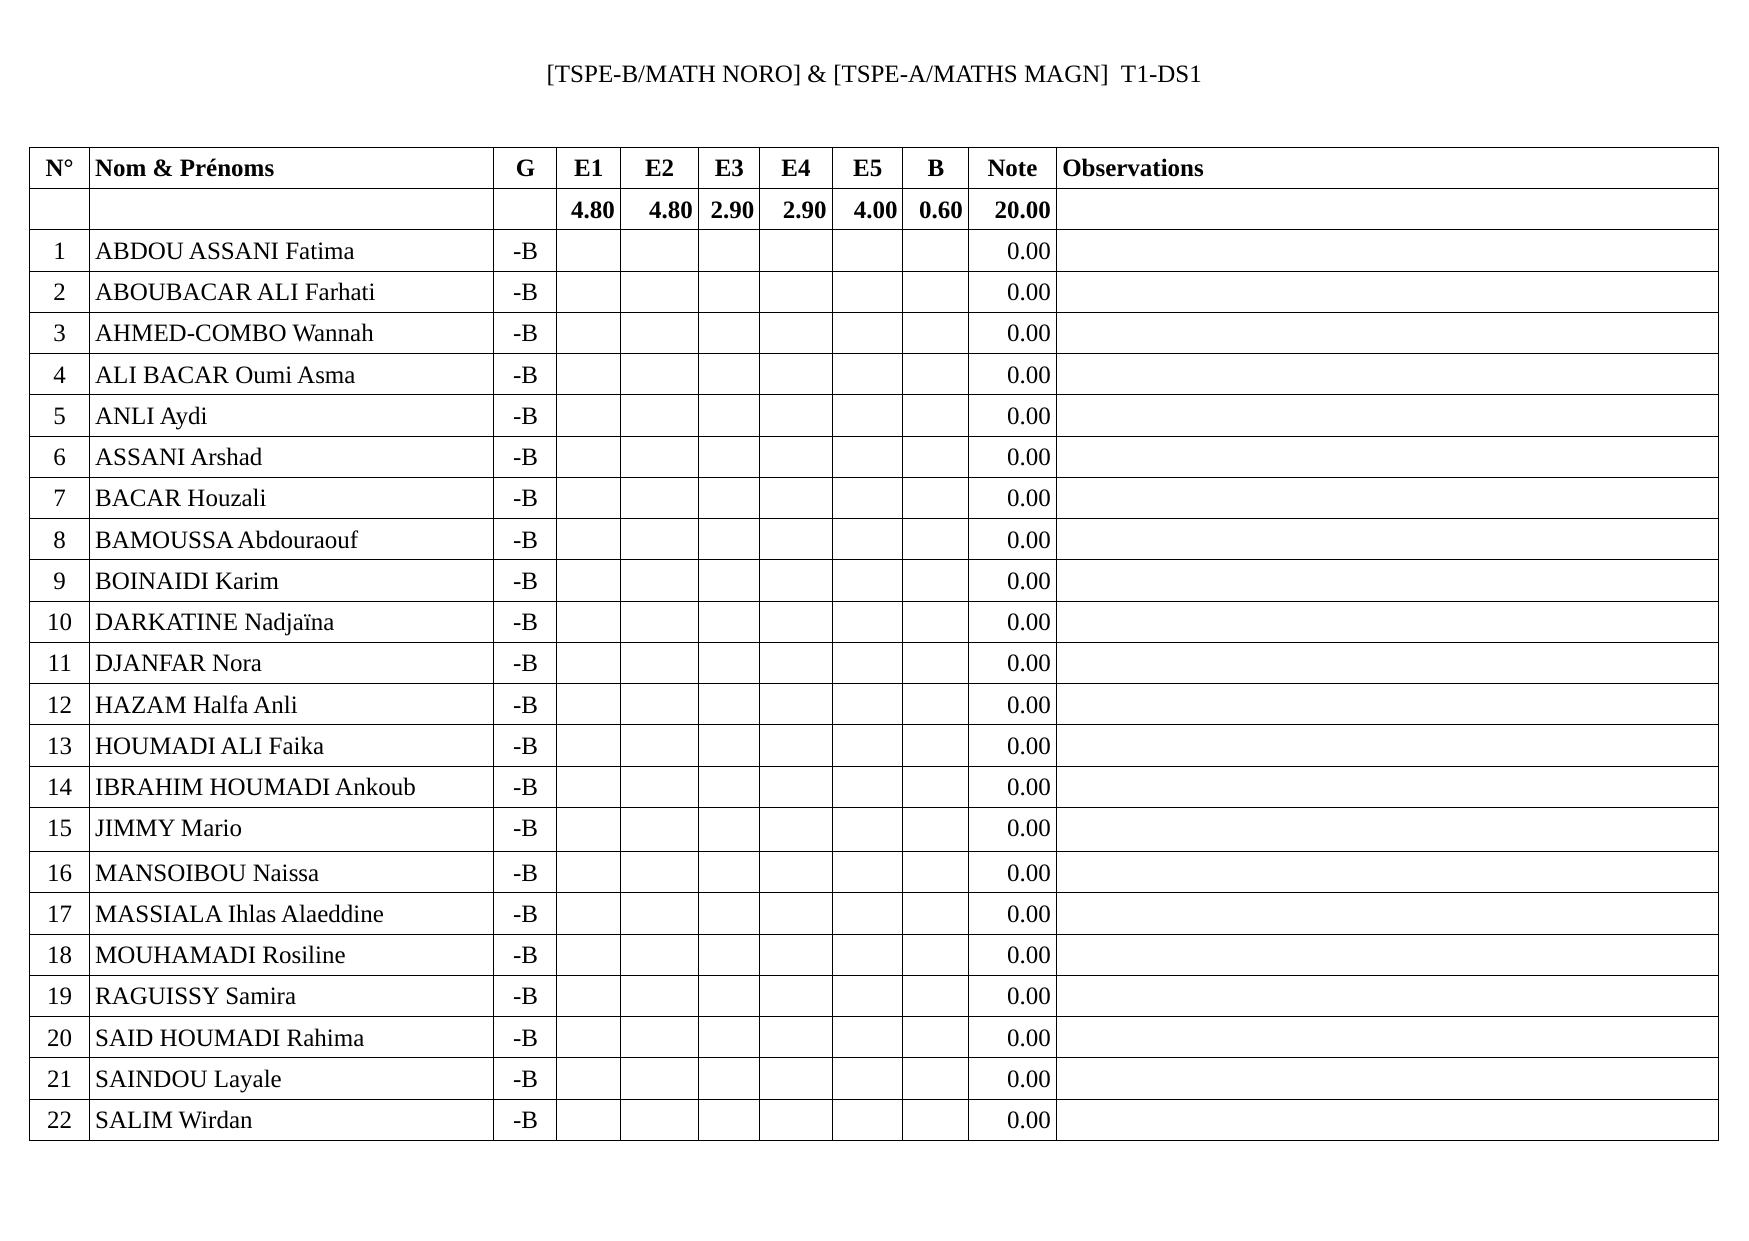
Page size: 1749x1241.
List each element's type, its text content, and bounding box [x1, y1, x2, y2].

table_cell -B [494, 602, 556, 642]
table_cell -B [494, 767, 556, 807]
table_cell [903, 478, 968, 518]
table_cell 0,00 [969, 230, 1056, 271]
table_cell 0,00 [969, 272, 1056, 312]
table_cell -B [494, 643, 556, 683]
table_cell -B [494, 852, 556, 892]
table_cell 2,90 [760, 189, 832, 229]
table_cell 16 [30, 852, 89, 892]
table_cell 0,00 [969, 684, 1056, 724]
table_cell -B [494, 1100, 556, 1140]
table_cell [903, 230, 968, 271]
table_cell [760, 725, 832, 766]
table_cell 0,00 [969, 725, 1056, 766]
table_cell DJANFAR Nora [90, 643, 493, 683]
table_cell [90, 189, 493, 229]
table_cell [760, 519, 832, 559]
table_cell 9 [30, 560, 89, 601]
table_cell [699, 602, 759, 642]
table_cell [557, 602, 620, 642]
table_cell 0,00 [969, 643, 1056, 683]
table_cell [833, 1058, 902, 1098]
table_cell [557, 1100, 620, 1140]
table_cell [903, 395, 968, 436]
table_cell [557, 519, 620, 559]
table_cell [699, 1100, 759, 1140]
table_cell [1057, 354, 1718, 394]
table_cell -B [494, 437, 556, 477]
table_cell [833, 1017, 902, 1057]
table_cell [1057, 767, 1718, 807]
table_cell 13 [30, 725, 89, 766]
table_cell ABDOU ASSANI Fatima [90, 230, 493, 271]
table_cell [903, 767, 968, 807]
table_cell [621, 852, 698, 892]
table_cell [557, 1058, 620, 1098]
table_cell [833, 354, 902, 394]
table_cell [621, 643, 698, 683]
table_cell [699, 767, 759, 807]
table_cell 14 [30, 767, 89, 807]
table_cell -B [494, 976, 556, 1016]
table_cell [1057, 437, 1718, 477]
table_cell [621, 976, 698, 1016]
table_cell 10 [30, 602, 89, 642]
table_cell [833, 230, 902, 271]
table_cell -B [494, 519, 556, 559]
table_cell 0,00 [969, 976, 1056, 1016]
table_cell [621, 313, 698, 353]
table_cell ALI BACAR Oumi Asma [90, 354, 493, 394]
table_cell [1057, 893, 1718, 933]
table_cell HAZAM Halfa Anli [90, 684, 493, 724]
table_cell IBRAHIM HOUMADI Ankoub [90, 767, 493, 807]
table_cell [833, 519, 902, 559]
table_cell [833, 1100, 902, 1140]
table_cell [621, 354, 698, 394]
table_cell BAMOUSSA Abdouraouf [90, 519, 493, 559]
table_cell [1057, 725, 1718, 766]
table_cell -B [494, 684, 556, 724]
table_cell [621, 893, 698, 933]
table_cell -B [494, 1017, 556, 1057]
table_cell [833, 935, 902, 975]
table_cell 12 [30, 684, 89, 724]
table_cell 0,00 [969, 602, 1056, 642]
table_cell [557, 976, 620, 1016]
table_cell 0,00 [969, 437, 1056, 477]
table_cell [760, 272, 832, 312]
table_cell -B [494, 354, 556, 394]
table_cell [699, 725, 759, 766]
table_cell [833, 395, 902, 436]
table_cell [760, 230, 832, 271]
table_cell [903, 560, 968, 601]
table_cell [1057, 602, 1718, 642]
table_cell [494, 189, 556, 229]
table_cell 0,00 [969, 354, 1056, 394]
table_cell SAINDOU Layale [90, 1058, 493, 1098]
table_cell -B [494, 313, 556, 353]
table_cell AHMED-COMBO Wannah [90, 313, 493, 353]
table_cell [833, 684, 902, 724]
table_cell JIMMY Mario [90, 808, 493, 851]
table_cell [1057, 643, 1718, 683]
table_cell -B [494, 560, 556, 601]
table_cell -B [494, 478, 556, 518]
table_cell [760, 976, 832, 1016]
table_cell 11 [30, 643, 89, 683]
table_cell MASSIALA Ihlas Alaeddine [90, 893, 493, 933]
table_cell [1057, 313, 1718, 353]
table_cell [903, 935, 968, 975]
table_cell [557, 935, 620, 975]
table_cell [903, 643, 968, 683]
table_cell [699, 852, 759, 892]
table_cell [903, 354, 968, 394]
table_cell [833, 560, 902, 601]
table_cell [621, 1058, 698, 1098]
table_cell [621, 808, 698, 851]
table_cell [699, 643, 759, 683]
table_cell [1057, 808, 1718, 851]
table_cell -B [494, 725, 556, 766]
table_cell [833, 313, 902, 353]
table_cell 4,80 [621, 189, 698, 229]
table_cell [833, 852, 902, 892]
table_cell 4,80 [557, 189, 620, 229]
table_cell [699, 313, 759, 353]
table_cell [621, 935, 698, 975]
table_cell RAGUISSY Samira [90, 976, 493, 1016]
table_cell [621, 437, 698, 477]
table_cell 8 [30, 519, 89, 559]
table_cell [760, 1100, 832, 1140]
table_cell [833, 893, 902, 933]
table_cell [557, 808, 620, 851]
table_header N° [30, 148, 89, 188]
table_cell [621, 395, 698, 436]
table_cell [621, 230, 698, 271]
table_cell [1057, 395, 1718, 436]
table_cell [557, 684, 620, 724]
table_cell [557, 852, 620, 892]
table_cell [30, 189, 89, 229]
table_cell [699, 395, 759, 436]
table_cell [903, 272, 968, 312]
table_cell [760, 395, 832, 436]
table_cell [760, 935, 832, 975]
table_cell [903, 519, 968, 559]
table_cell [760, 437, 832, 477]
table_cell [760, 313, 832, 353]
table_cell [1057, 684, 1718, 724]
table_cell [621, 725, 698, 766]
table_cell 4,00 [833, 189, 902, 229]
table_cell 0,00 [969, 313, 1056, 353]
table_cell [1057, 189, 1718, 229]
table_cell [1057, 272, 1718, 312]
table_header E1 [557, 148, 620, 188]
table_cell 6 [30, 437, 89, 477]
table_cell [557, 893, 620, 933]
table_cell [621, 767, 698, 807]
table_cell 0,00 [969, 560, 1056, 601]
table_cell [903, 893, 968, 933]
table_cell [833, 725, 902, 766]
table_cell [833, 976, 902, 1016]
table_cell 1 [30, 230, 89, 271]
table_cell [557, 230, 620, 271]
table_cell [760, 893, 832, 933]
table_cell [621, 272, 698, 312]
table_header Note [969, 148, 1056, 188]
table_cell [557, 767, 620, 807]
table_cell [903, 684, 968, 724]
table_cell [760, 767, 832, 807]
table_cell [833, 478, 902, 518]
table_cell [557, 272, 620, 312]
table_cell [903, 602, 968, 642]
table_cell -B [494, 808, 556, 851]
table_cell 7 [30, 478, 89, 518]
table_cell [833, 643, 902, 683]
table_cell [760, 560, 832, 601]
table_cell [833, 767, 902, 807]
table_cell [699, 684, 759, 724]
table_header G [494, 148, 556, 188]
table_cell [699, 230, 759, 271]
table_cell BACAR Houzali [90, 478, 493, 518]
table_cell [699, 437, 759, 477]
table_cell ABOUBACAR ALI Farhati [90, 272, 493, 312]
table_cell [621, 602, 698, 642]
table_cell [833, 437, 902, 477]
table_cell [760, 1058, 832, 1098]
table_cell [1057, 519, 1718, 559]
table_cell 15 [30, 808, 89, 851]
table_cell 4 [30, 354, 89, 394]
table_cell MANSOIBOU Naissa [90, 852, 493, 892]
table_cell [557, 643, 620, 683]
table_cell [1057, 852, 1718, 892]
table_cell 0,00 [969, 478, 1056, 518]
table_cell -B [494, 230, 556, 271]
table_cell [903, 808, 968, 851]
table_cell 20 [30, 1017, 89, 1057]
table_cell [833, 602, 902, 642]
table_cell [699, 808, 759, 851]
table_cell -B [494, 272, 556, 312]
table_cell ANLI Aydi [90, 395, 493, 436]
table_cell 0,00 [969, 852, 1056, 892]
table_cell BOINAIDI Karim [90, 560, 493, 601]
table_cell 0,00 [969, 1058, 1056, 1098]
table_cell [903, 313, 968, 353]
table_cell [903, 725, 968, 766]
table_cell SALIM Wirdan [90, 1100, 493, 1140]
table_cell -B [494, 1058, 556, 1098]
table_cell -B [494, 893, 556, 933]
table_cell 2 [30, 272, 89, 312]
table_cell [699, 935, 759, 975]
table_cell ASSANI Arshad [90, 437, 493, 477]
table_cell [621, 1100, 698, 1140]
table_cell 0,00 [969, 893, 1056, 933]
table_cell [699, 976, 759, 1016]
table_cell [903, 1058, 968, 1098]
table_header E4 [760, 148, 832, 188]
table_cell [1057, 1017, 1718, 1057]
table_cell SAID HOUMADI Rahima [90, 1017, 493, 1057]
table_cell 21 [30, 1058, 89, 1098]
table_cell -B [494, 935, 556, 975]
table_cell HOUMADI ALI Faika [90, 725, 493, 766]
table_cell [1057, 1058, 1718, 1098]
table_cell [557, 354, 620, 394]
table_header E5 [833, 148, 902, 188]
table_cell [760, 684, 832, 724]
table_cell [699, 560, 759, 601]
table_cell 22 [30, 1100, 89, 1140]
table_header B [903, 148, 968, 188]
table_cell [1057, 1100, 1718, 1140]
table_cell [760, 808, 832, 851]
table_cell [621, 1017, 698, 1057]
table_cell 0,00 [969, 767, 1056, 807]
table_cell DARKATINE Nadjaïna [90, 602, 493, 642]
table_cell [903, 852, 968, 892]
table_cell [557, 395, 620, 436]
table_cell [699, 893, 759, 933]
table_cell -B [494, 395, 556, 436]
table_header Nom & Prénoms [90, 148, 493, 188]
table_cell 0,00 [969, 395, 1056, 436]
table_cell [699, 272, 759, 312]
table_cell [903, 1100, 968, 1140]
table_cell [621, 684, 698, 724]
table_cell [1057, 230, 1718, 271]
table_cell 20,00 [969, 189, 1056, 229]
table_cell 18 [30, 935, 89, 975]
table_cell 0,00 [969, 519, 1056, 559]
table_cell [557, 437, 620, 477]
table_cell 0,00 [969, 1100, 1056, 1140]
table_cell [699, 478, 759, 518]
table_cell [621, 560, 698, 601]
table_cell [557, 725, 620, 766]
table_cell [621, 478, 698, 518]
table_cell [1057, 478, 1718, 518]
table_cell [903, 976, 968, 1016]
table_cell [621, 519, 698, 559]
table_cell [1057, 935, 1718, 975]
table_cell 17 [30, 893, 89, 933]
table_cell [903, 437, 968, 477]
table_cell [760, 1017, 832, 1057]
table_cell [557, 1017, 620, 1057]
table_cell [903, 1017, 968, 1057]
table_cell [699, 519, 759, 559]
table_cell [699, 1017, 759, 1057]
table_cell [699, 354, 759, 394]
table_cell [1057, 560, 1718, 601]
table_cell [760, 643, 832, 683]
table_cell 5 [30, 395, 89, 436]
table_cell [557, 313, 620, 353]
table_header E2 [621, 148, 698, 188]
table_cell [699, 1058, 759, 1098]
table_cell [1057, 976, 1718, 1016]
table_cell [557, 560, 620, 601]
table_cell 0,60 [903, 189, 968, 229]
table_cell [760, 478, 832, 518]
table_cell [760, 354, 832, 394]
table_cell [760, 852, 832, 892]
table_cell 2,90 [699, 189, 759, 229]
table_cell [833, 272, 902, 312]
table_cell 0,00 [969, 935, 1056, 975]
table_cell 0,00 [969, 808, 1056, 851]
table_cell [833, 808, 902, 851]
table_cell 19 [30, 976, 89, 1016]
table_cell [760, 602, 832, 642]
table_cell [557, 478, 620, 518]
table_header Observations [1057, 148, 1718, 188]
table_cell 3 [30, 313, 89, 353]
table_cell MOUHAMADI Rosiline [90, 935, 493, 975]
table_header E3 [699, 148, 759, 188]
table_cell 0,00 [969, 1017, 1056, 1057]
